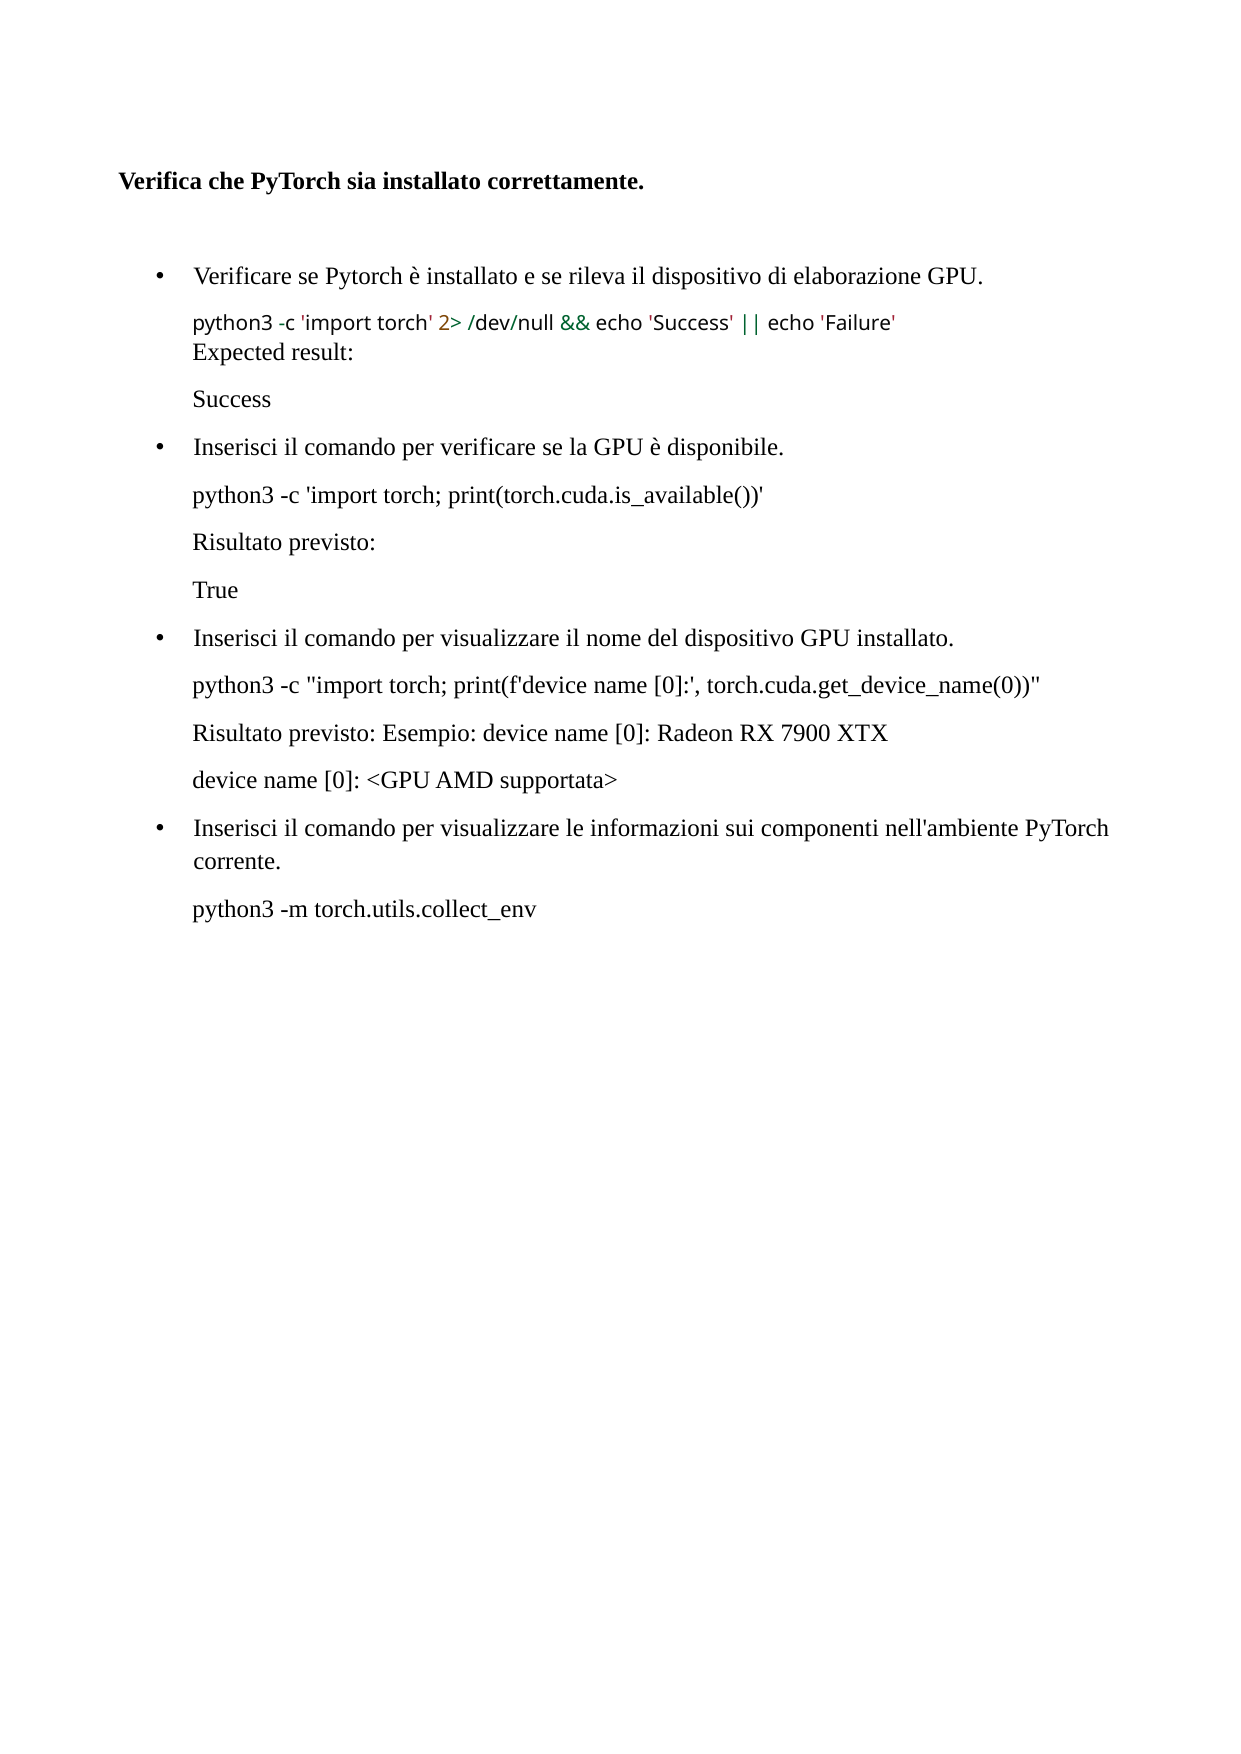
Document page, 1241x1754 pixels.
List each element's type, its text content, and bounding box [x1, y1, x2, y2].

text True [192, 575, 1122, 604]
text python3 -m torch.utils.collect_env [192, 894, 1122, 922]
list Inserisci il comando per verificare se la GPU è disponibile. [156, 432, 1122, 461]
text python3 -c 'import torch; print(torch.cuda.is_available())' [192, 480, 1122, 508]
text Risultato previsto: Esempio: device name [0]: Radeon RX 7900 XTX [192, 718, 1122, 747]
text python3 -c 'import torch' 2> /dev/null && echo 'Success' || echo 'Failure' [192, 308, 1122, 337]
text Risultato previsto: [192, 527, 1122, 556]
text Expected result: [192, 337, 1122, 366]
list Inserisci il comando per visualizzare il nome del dispositivo GPU installato. [156, 623, 1122, 651]
list Verificare se Pytorch è installato e se rileva il dispositivo di elaborazione GPU. [156, 261, 1122, 290]
text device name [0]: <GPU AMD supportata> [192, 765, 1122, 794]
text python3 -c "import torch; print(f'device name [0]:', torch.cuda.get_device_name(0))" [192, 670, 1122, 699]
text Verifica che PyTorch sia installato correttamente. [118, 166, 1122, 194]
list Inserisci il comando per visualizzare le informazioni sui componenti nell'ambiente PyTorch corrente. [156, 813, 1122, 875]
text Success [192, 384, 1122, 413]
